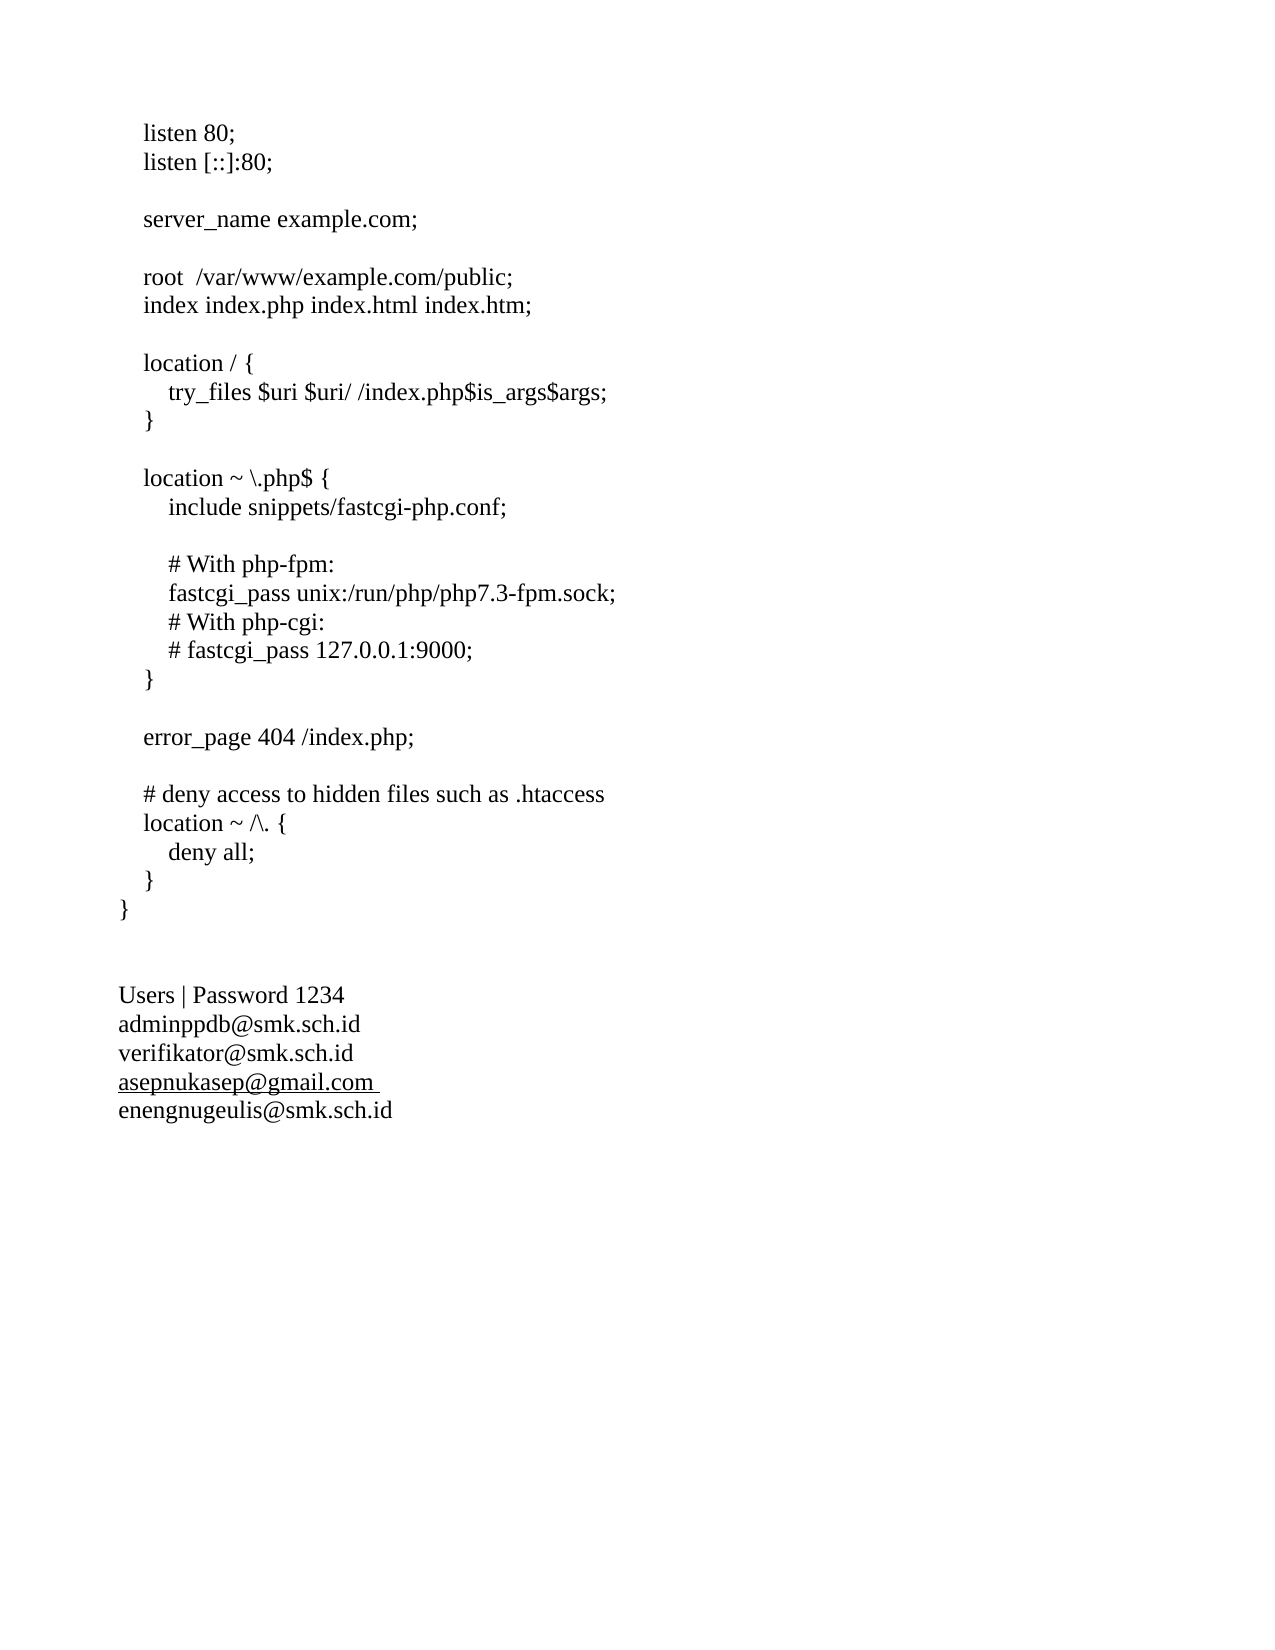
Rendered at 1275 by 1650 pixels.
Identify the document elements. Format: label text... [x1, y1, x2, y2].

text # With php-cgi: [118, 607, 1157, 636]
text listen 80; [118, 118, 1157, 147]
text asepnukasep@gmail.com [118, 1067, 1157, 1096]
text index index.php index.html index.htm; [118, 291, 1157, 319]
text } [118, 894, 1157, 923]
text fastcgi_pass unix:/run/php/php7.3-fpm.sock; [118, 578, 1157, 607]
text location / { [118, 348, 1157, 377]
text } [118, 406, 1157, 434]
text location ~ /\. { [118, 808, 1157, 837]
text listen [::]:80; [118, 147, 1157, 176]
text # deny access to hidden files such as .htaccess [118, 779, 1157, 808]
text adminppdb@smk.sch.id [118, 1009, 1157, 1038]
text root /var/www/example.com/public; [118, 262, 1157, 291]
text verifikator@smk.sch.id [118, 1038, 1157, 1067]
text } [118, 664, 1157, 693]
text server_name example.com; [118, 204, 1157, 233]
text # With php-fpm: [118, 549, 1157, 578]
text deny all; [118, 837, 1157, 866]
text include snippets/fastcgi-php.conf; [118, 492, 1157, 521]
text } [118, 866, 1157, 894]
text # fastcgi_pass 127.0.0.1:9000; [118, 636, 1157, 664]
text Users | Password 1234 [118, 981, 1157, 1009]
text enengnugeulis@smk.sch.id [118, 1096, 1157, 1124]
text location ~ \.php$ { [118, 463, 1157, 492]
text error_page 404 /index.php; [118, 722, 1157, 751]
text try_files $uri $uri/ /index.php$is_args$args; [118, 377, 1157, 406]
